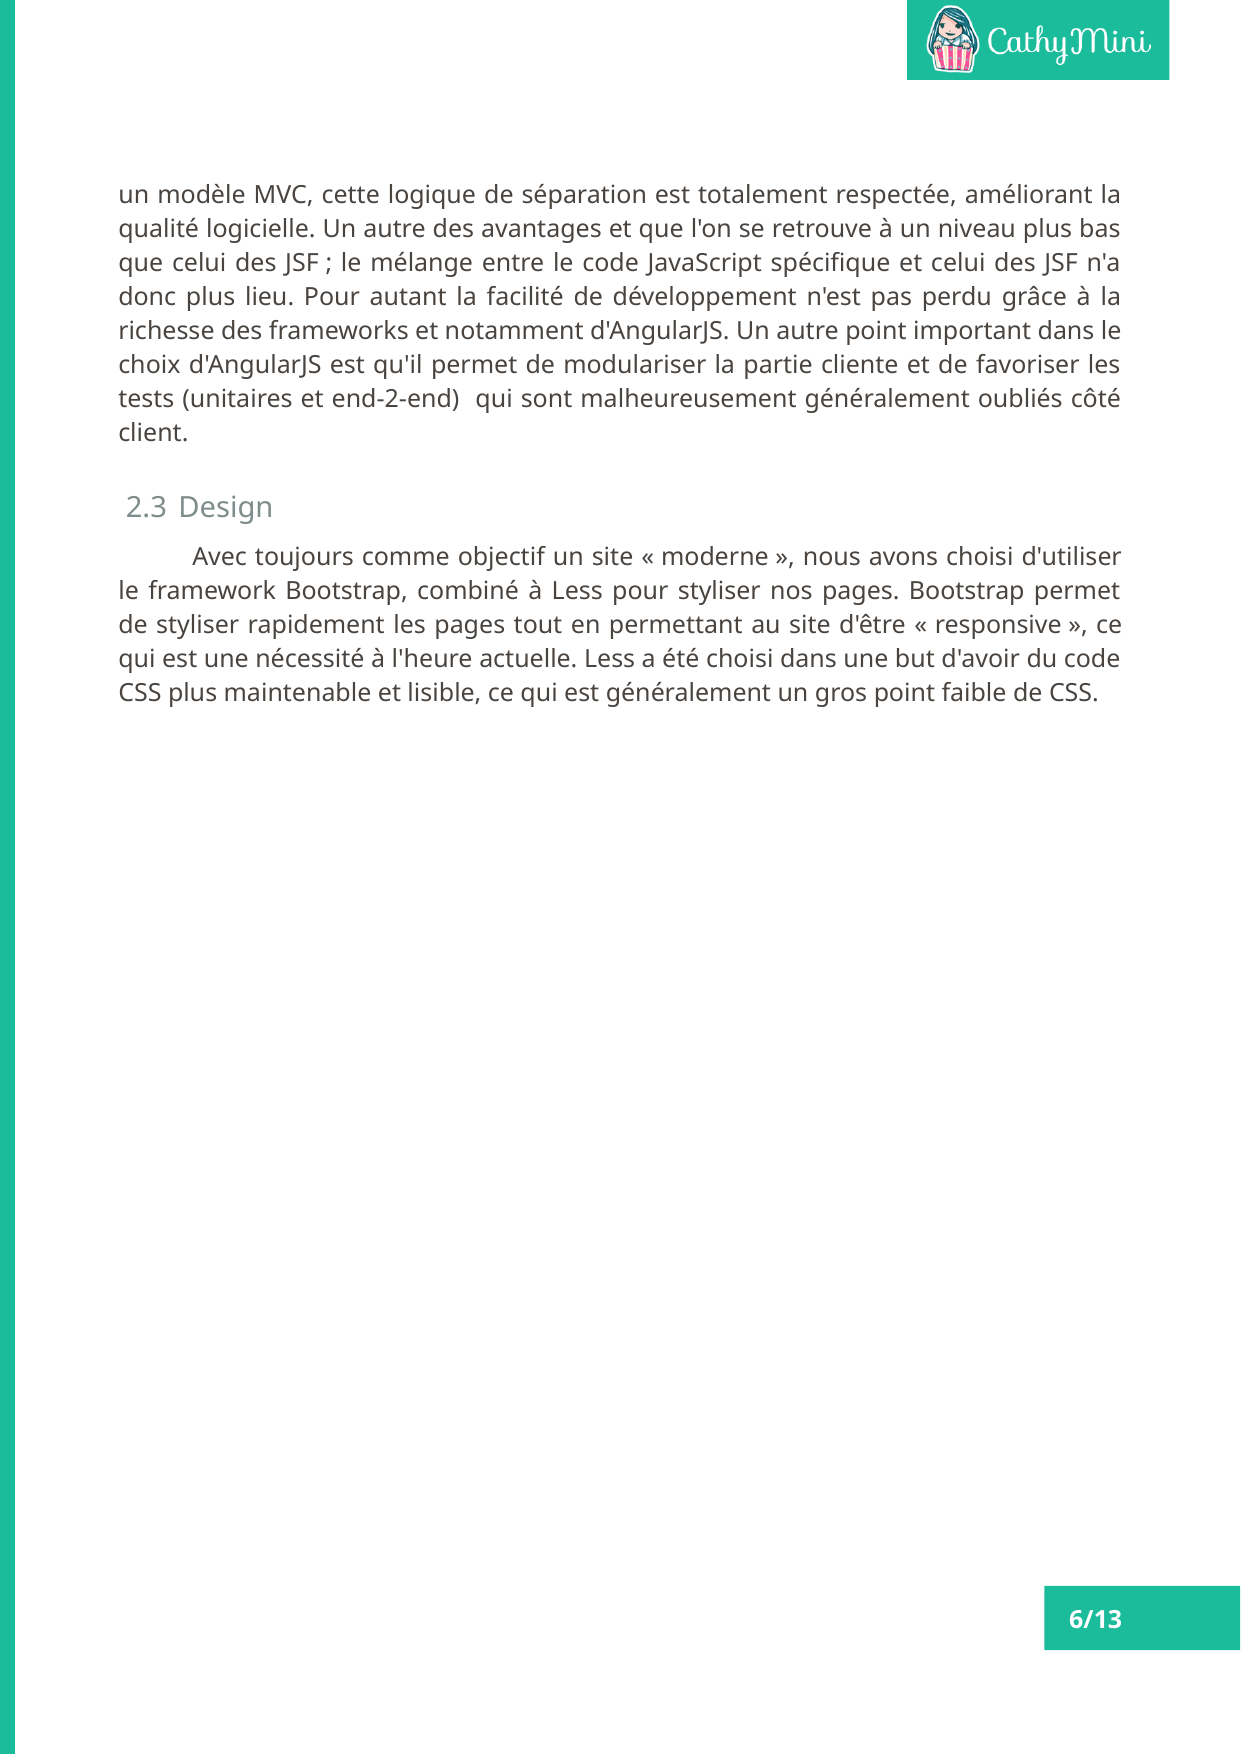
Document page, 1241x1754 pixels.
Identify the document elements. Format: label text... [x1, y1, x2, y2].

subtitle Design [118, 486, 1122, 526]
text un modèle MVC, cette logique de séparation est totalement respectée, améliorant la qualité logicielle. Un autre des avantages et que l'on se retrouve à un niveau plus bas que celui des JSF ; le mélange entre le code JavaScript spécifique et celui des JSF n'a donc plus lieu. Pour autant la facilité de développement n'est pas perdu grâce à la richesse des frameworks et notamment d'AngularJS. Un autre point important dans le choix d'AngularJS est qu'il permet de modulariser la partie cliente et de favoriser les tests (unitaires et end-2-end) qui sont malheureusement généralement oubliés côté client. [118, 176, 1122, 449]
text Avec toujours comme objectif un site « moderne », nous avons choisi d'utiliser le framework Bootstrap, combiné à Less pour styliser nos pages. Bootstrap permet de styliser rapidement les pages tout en permettant au site d'être « responsive », ce qui est une nécessité à l'heure actuelle. Less a été choisi dans une but d'avoir du code CSS plus maintenable et lisible, ce qui est généralement un gros point faible de CSS. [118, 538, 1122, 709]
